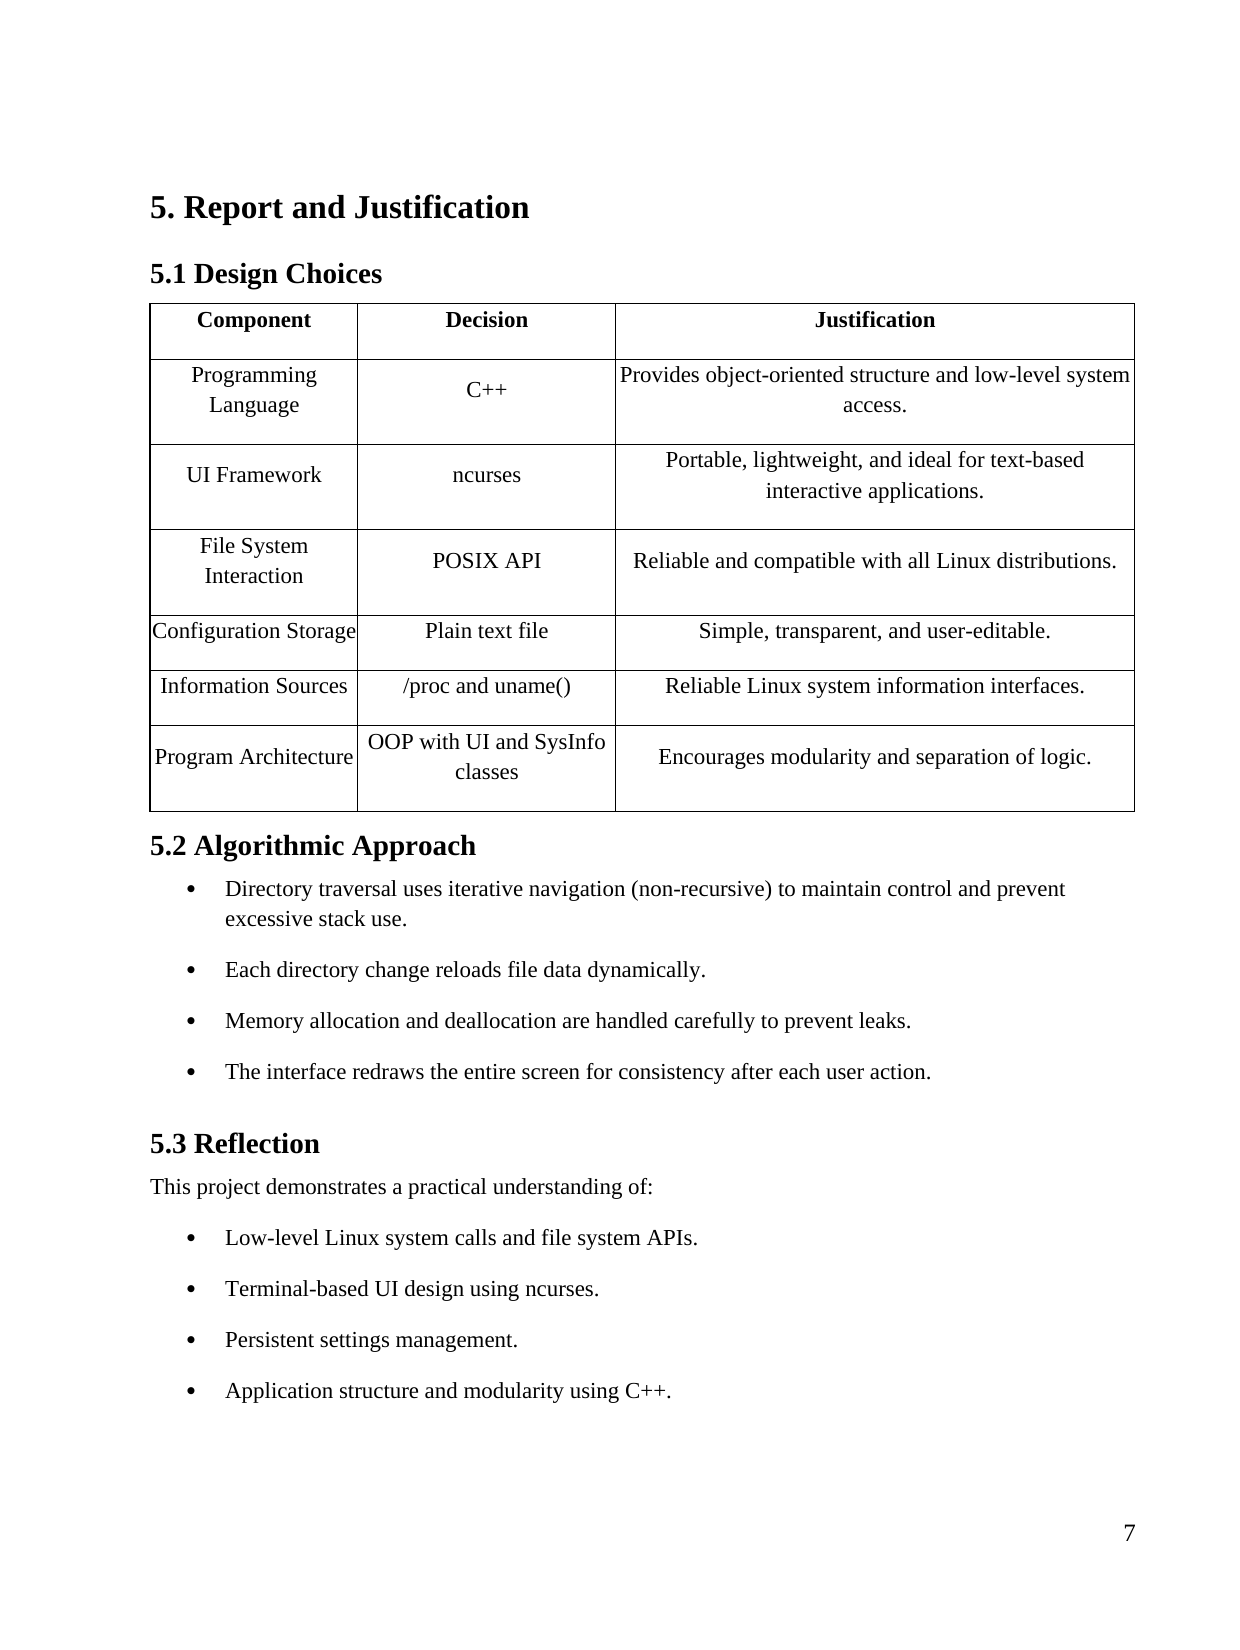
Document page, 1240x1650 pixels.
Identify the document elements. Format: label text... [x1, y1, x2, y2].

table_cell Portable, lightweight, and ideal for text-based interactive applications. [616, 445, 1134, 529]
subtitle 5.2 Algorithmic Approach [150, 828, 1135, 862]
table_cell ncurses [358, 445, 615, 529]
table_cell POSIX API [358, 530, 615, 615]
table_cell Simple, transparent, and user-editable. [616, 616, 1134, 670]
table_cell Provides object-oriented structure and low-level system access. [616, 360, 1134, 444]
table_cell Configuration Storage [151, 616, 357, 670]
table_cell Information Sources [151, 671, 357, 725]
table_cell Encourages modularity and separation of logic. [616, 726, 1134, 811]
subtitle 5.3 Reflection [150, 1126, 1135, 1160]
list The interface redraws the entire screen for consistency after each user action. [187, 1058, 1135, 1085]
list Persistent settings management. [187, 1326, 1135, 1352]
list Application structure and modularity using C++. [187, 1377, 1135, 1403]
list Low-level Linux system calls and file system APIs. [187, 1224, 1135, 1250]
subtitle 5. Report and Justification [150, 187, 1135, 226]
list Directory traversal uses iterative navigation (non-recursive) to maintain control and prevent excessive stack use. [187, 875, 1135, 932]
subtitle 5.1 Design Choices [150, 256, 1135, 290]
table_header Justification [616, 304, 1134, 358]
list Terminal-based UI design using ncurses. [187, 1275, 1135, 1301]
table_cell OOP with UI and SysInfo classes [358, 726, 615, 811]
list Memory allocation and deallocation are handled carefully to prevent leaks. [187, 1007, 1135, 1034]
table_header Component [151, 304, 357, 358]
table_cell Plain text file [358, 616, 615, 670]
table_cell UI Framework [151, 445, 357, 529]
text This project demonstrates a practical understanding of: [150, 1173, 1135, 1199]
table_cell Reliable and compatible with all Linux distributions. [616, 530, 1134, 615]
table_cell Programming Language [151, 360, 357, 444]
table_cell /proc and uname() [358, 671, 615, 725]
table_cell Program Architecture [151, 726, 357, 811]
table_cell Reliable Linux system information interfaces. [616, 671, 1134, 725]
table_header Decision [358, 304, 615, 358]
table_cell File System Interaction [151, 530, 357, 615]
list Each directory change reloads file data dynamically. [187, 956, 1135, 983]
table_cell C++ [358, 360, 615, 444]
